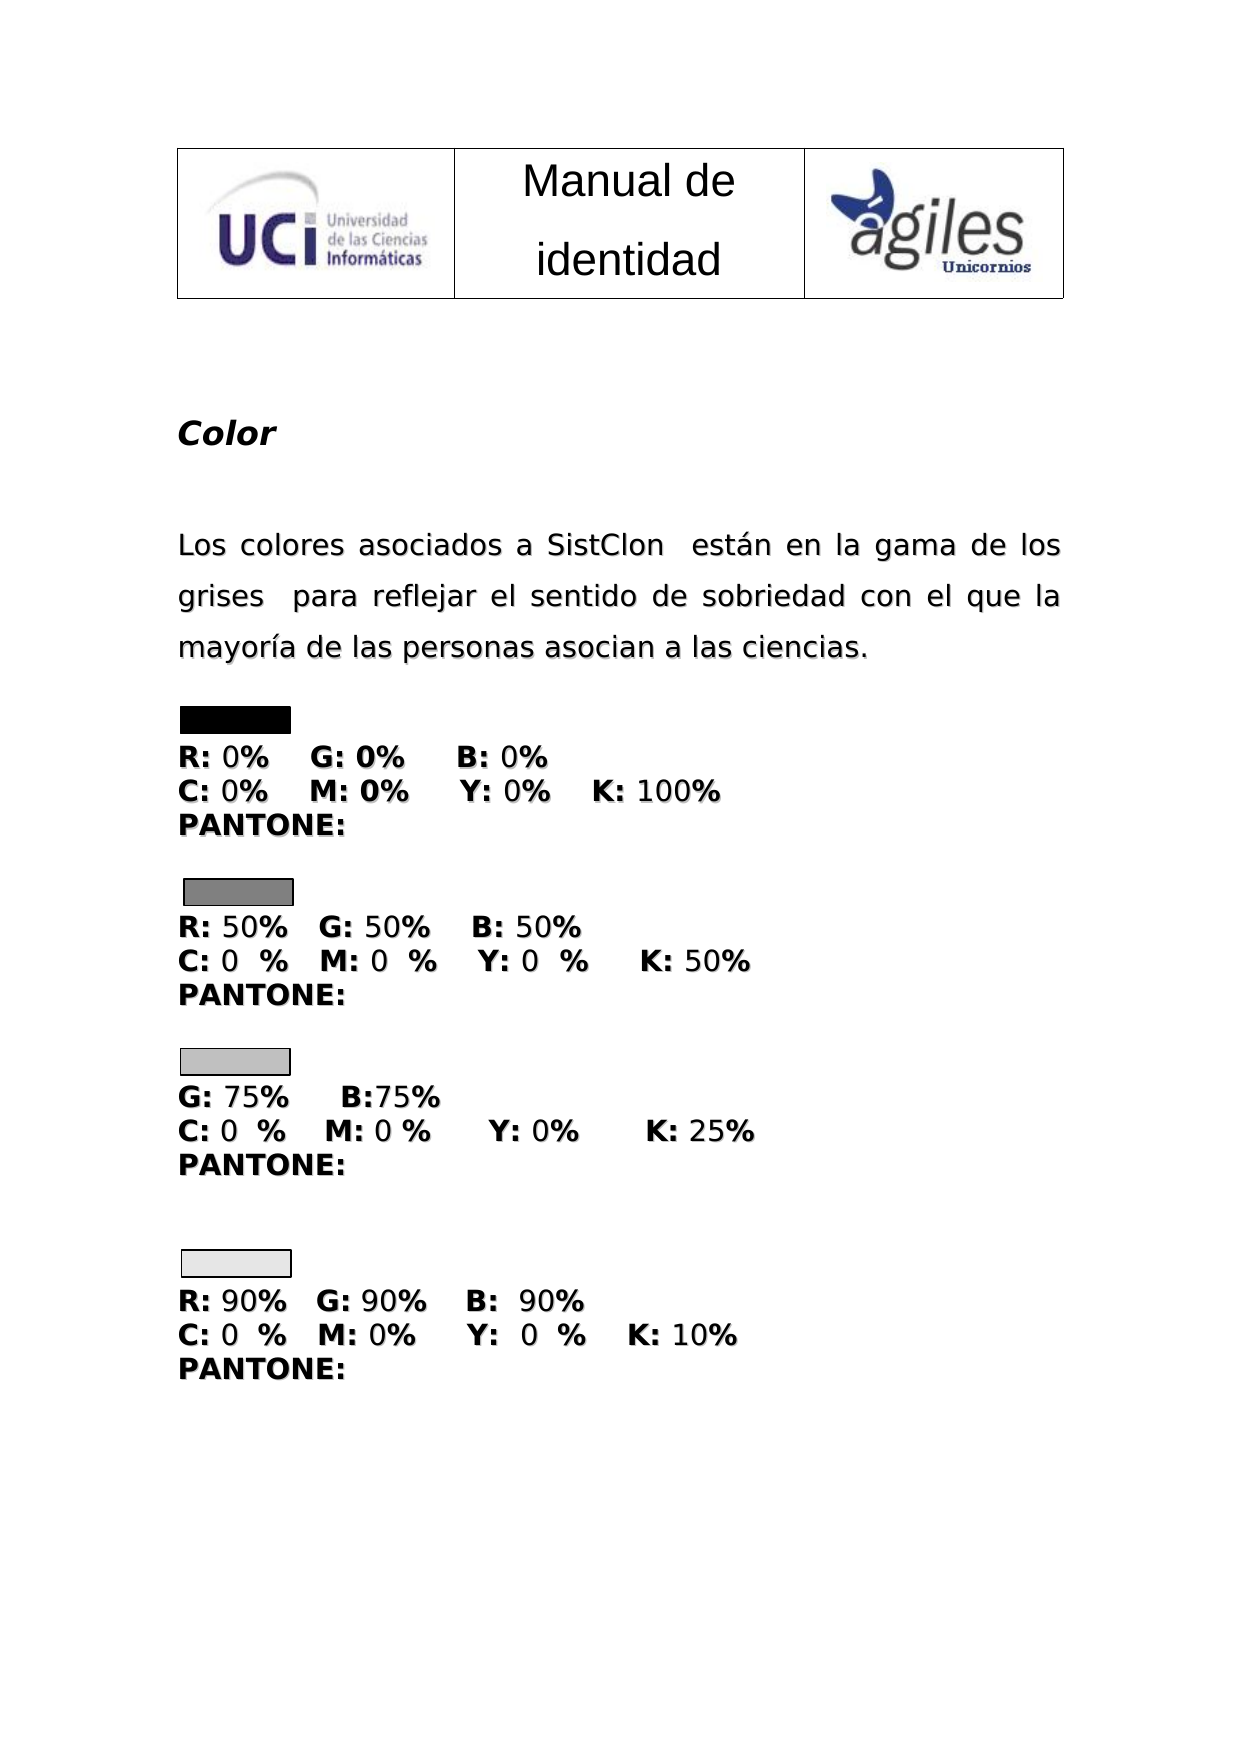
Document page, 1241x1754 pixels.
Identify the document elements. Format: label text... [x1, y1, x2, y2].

text C: 0% M: 0% Y: 0% K: 100% [177, 775, 1063, 809]
text C: 0 % M: 0 % Y: 0% K: 25% [177, 1114, 1063, 1148]
text PANTONE: [177, 1352, 1063, 1386]
text Los colores asociados a SistClon están en la gama de los grises para reflejar el sentido de sobriedad con el que la mayoría de las personas asocian a las ciencias. [177, 528, 1063, 665]
text R: 50% G: 50% B: 50% [177, 911, 1063, 944]
text G: 75% B:75% [177, 1080, 1063, 1114]
picture [199, 162, 435, 284]
subtitle Color [177, 414, 1063, 453]
text R: 75% [177, 1046, 1063, 1080]
text PANTONE: [177, 809, 1063, 843]
text R: 90% G: 90% B: 90% [177, 1284, 1063, 1318]
text PANTONE: [177, 978, 1063, 1012]
text R: 0% G: 0% B: 0% [177, 741, 1063, 775]
text C: 0 % M: 0 % Y: 0 % K: 50% [177, 944, 1063, 978]
text C: 0 % M: 0% Y: 0 % K: 10% [177, 1318, 1063, 1352]
picture [826, 162, 1043, 282]
text PANTONE: [177, 1148, 1063, 1182]
